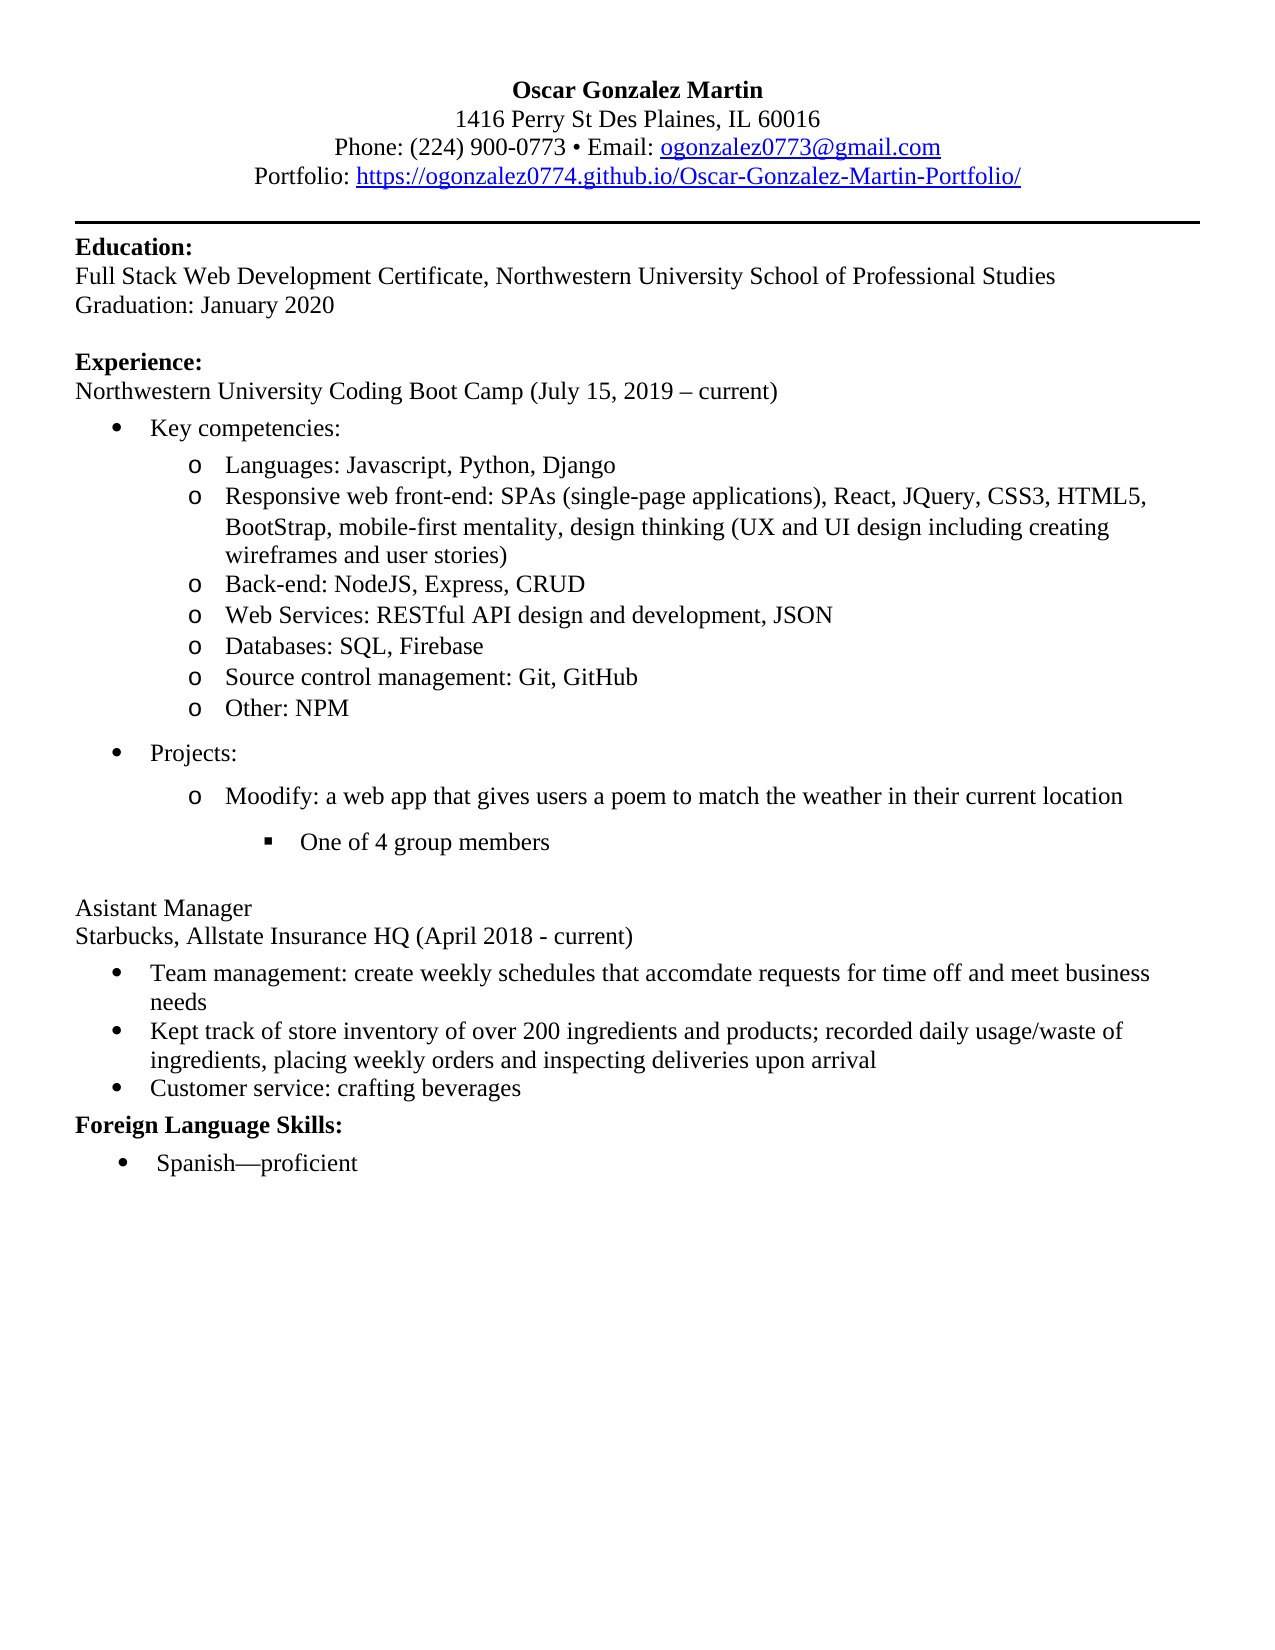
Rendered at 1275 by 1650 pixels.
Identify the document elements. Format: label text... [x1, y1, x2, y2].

text 1416 Perry St Des Plaines, IL 60016 [75, 104, 1200, 132]
list Spanish—proficient [119, 1146, 1200, 1176]
list Databases: SQL, Firebase [187, 623, 1200, 653]
text Oscar Gonzalez Martin [75, 75, 1200, 104]
text Northwestern University Coding Boot Camp (July 15, 2019 – current) [75, 376, 1200, 405]
text Portfolio: https://ogonzalez0774.github.io/Oscar-Gonzalez-Martin-Portfolio/ [75, 161, 1200, 190]
text Graduation: January 2020 [75, 290, 1200, 318]
list Customer service: crafting beverages [112, 1065, 1200, 1102]
list Key competencies: [112, 406, 1200, 442]
list One of 4 group members [262, 813, 1200, 856]
list Web Services: RESTful API design and development, JSON [187, 592, 1200, 623]
text Asistant Manager [75, 891, 1200, 921]
text Phone: (224) 900-0773 • Email: ogonzalez0773@gmail.com [75, 132, 1200, 161]
text Starbucks, Allstate Insurance HQ (April 2018 - current) [75, 921, 1200, 950]
text ­Education: [75, 230, 1200, 261]
list Languages: Javascript, Python, Django [187, 443, 1200, 473]
list Kept track of store inventory of over 200 ingredients and products; recorded daily usage/waste of ingredients, placing weekly orders and inspecting deliveries upon arrival [112, 1008, 1200, 1065]
list Team management: create weekly schedules that accomdate requests for time off and meet business needs [112, 951, 1200, 1008]
list Back-end: NodeJS, Express, CRUD [187, 561, 1200, 592]
list Other: NPM [187, 684, 1200, 723]
list Moodify: a web app that gives users a poem to match the weather in their current location [187, 768, 1200, 812]
text Full Stack Web Development Certificate, Northwestern University School of Professional Studies [75, 261, 1200, 290]
list Responsive web front-end: SPAs (single-page applications), React, JQuery, CSS3, HTML5, BootStrap, mobile-first mentality, design thinking (UX and UI design including creating wireframes and user stories) [187, 473, 1200, 561]
text Foreign Language Skills: [75, 1109, 1200, 1139]
text Experience: [75, 347, 1200, 376]
list Projects: [112, 725, 1200, 767]
list Source control management: Git, GitHub [187, 653, 1200, 684]
